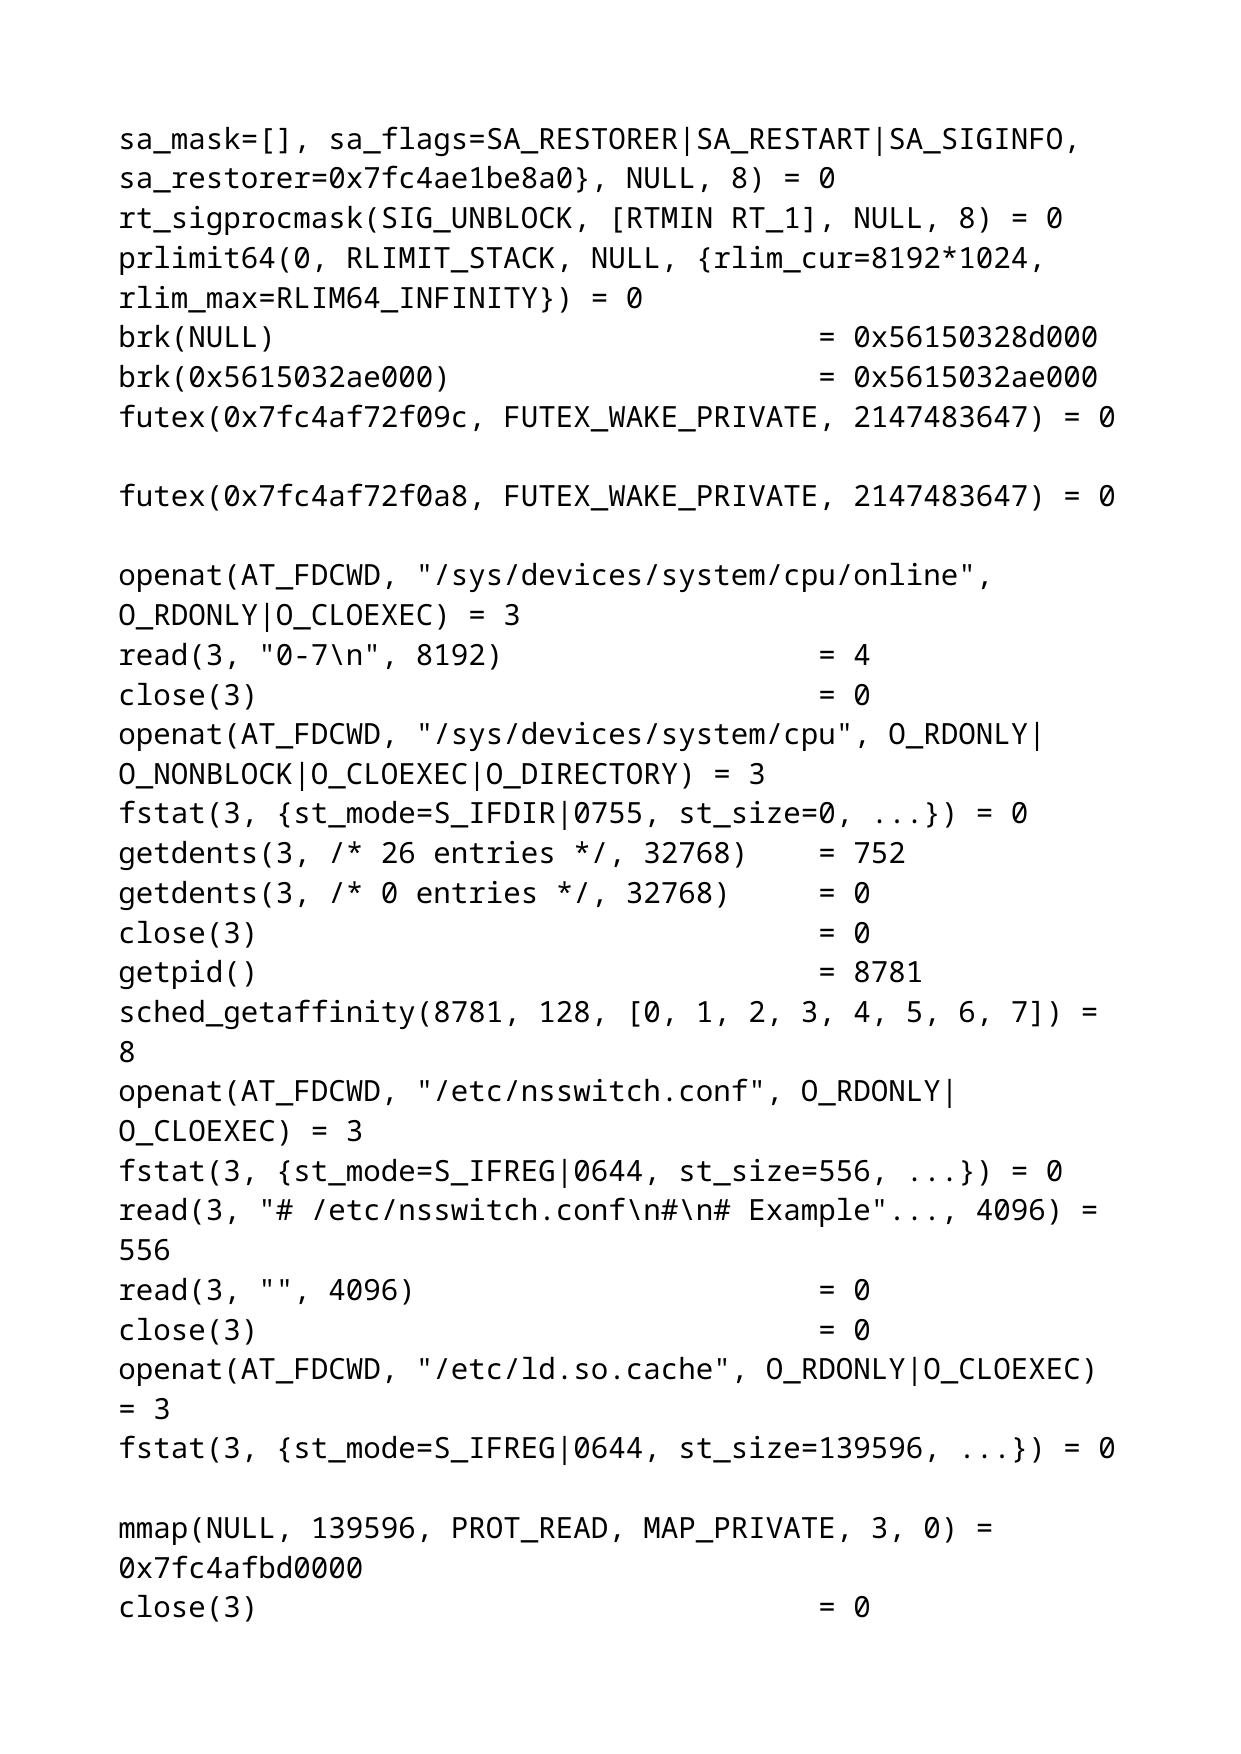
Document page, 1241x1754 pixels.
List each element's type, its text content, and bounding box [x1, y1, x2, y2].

text sa_mask=[], sa_flags=SA_RESTORER|SA_RESTART|SA_SIGINFO, sa_restorer=0x7fc4ae1be8a0}, NULL, 8) = 0 rt_sigprocmask(SIG_UNBLOCK, [RTMIN RT_1], NULL, 8) = 0 prlimit64(0, RLIMIT_STACK, NULL, {rlim_cur=8192*1024, rlim_max=RLIM64_INFINITY}) = 0 brk(NULL) = 0x56150328d000 brk(0x5615032ae000) = 0x5615032ae000 futex(0x7fc4af72f09c, FUTEX_WAKE_PRIVATE, 2147483647) = 0 futex(0x7fc4af72f0a8, FUTEX_WAKE_PRIVATE, 2147483647) = 0 openat(AT_FDCWD, "/sys/devices/system/cpu/online", O_RDONLY|O_CLOEXEC) = 3 read(3, "0-7\n", 8192) = 4 close(3) = 0 openat(AT_FDCWD, "/sys/devices/system/cpu", O_RDONLY|O_NONBLOCK|O_CLOEXEC|O_DIRECTORY) = 3 fstat(3, {st_mode=S_IFDIR|0755, st_size=0, ...}) = 0 getdents(3, /* 26 entries */, 32768) = 752 getdents(3, /* 0 entries */, 32768) = 0 close(3) = 0 getpid() = 8781 sched_getaffinity(8781, 128, [0, 1, 2, 3, 4, 5, 6, 7]) = 8 openat(AT_FDCWD, "/etc/nsswitch.conf", O_RDONLY|O_CLOEXEC) = 3 fstat(3, {st_mode=S_IFREG|0644, st_size=556, ...}) = 0 read(3, "# /etc/nsswitch.conf\n#\n# Example"..., 4096) = 556 read(3, "", 4096) = 0 close(3) = 0 openat(AT_FDCWD, "/etc/ld.so.cache", O_RDONLY|O_CLOEXEC) = 3 fstat(3, {st_mode=S_IFREG|0644, st_size=139596, ...}) = 0 mmap(NULL, 139596, PROT_READ, MAP_PRIVATE, 3, 0) = 0x7fc4afbd0000 close(3) = 0 [118, 118, 1122, 1626]
